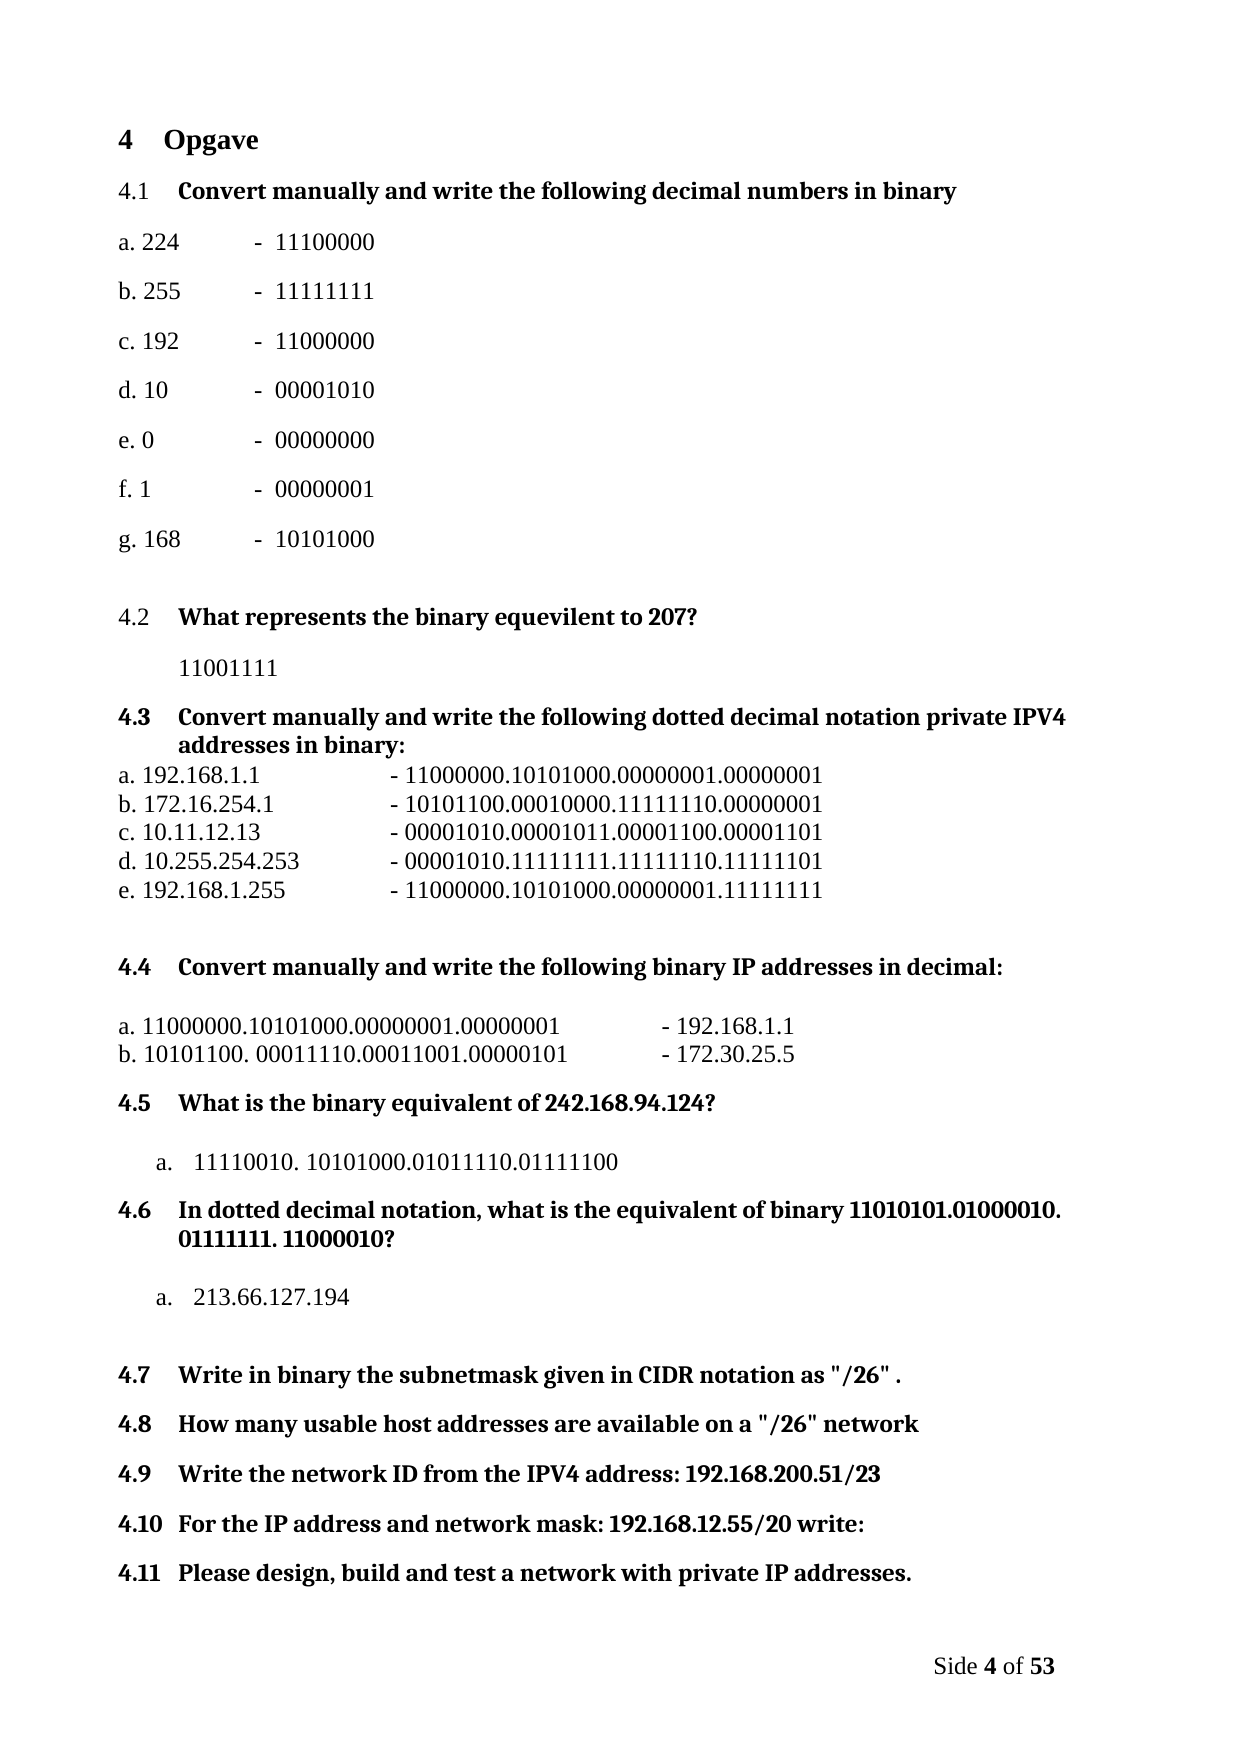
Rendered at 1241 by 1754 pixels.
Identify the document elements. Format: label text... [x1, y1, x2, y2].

subtitle Please design, build and test a network with private IP addresses. [118, 1559, 1122, 1588]
subtitle What represents the binary equevilent to 207? [118, 602, 1122, 632]
text a. 11000000.10101000.00000001.00000001 - 192.168.1.1 [118, 1011, 1122, 1039]
subtitle Write in binary the subnetmask given in CIDR notation as "/26" . [118, 1361, 1122, 1389]
subtitle Write the network ID from the IPV4 address: 192.168.200.51/23 [118, 1460, 1122, 1489]
list 11110010. 10101000.01011110.01111100 [156, 1147, 1122, 1175]
subtitle What is the binary equivalent of 242.168.94.124? [118, 1089, 1122, 1118]
subtitle e. 0 - 00000000 [118, 425, 1122, 454]
subtitle d. 10 - 00001010 [118, 375, 1122, 404]
list 213.66.127.194 [156, 1282, 1122, 1311]
text b. 10101100. 00011110.00011001.00000101 - 172.30.25.5 [118, 1039, 1122, 1068]
subtitle g. 168 - 10101000 [118, 524, 1122, 582]
subtitle c. 192 - 11000000 [118, 326, 1122, 354]
subtitle How many usable host addresses are available on a "/26" network [118, 1410, 1122, 1439]
subtitle Convert manually and write the following decimal numbers in binary [118, 176, 1122, 206]
subtitle Opgave [118, 122, 1122, 155]
subtitle In dotted decimal notation, what is the equivalent of binary 11010101.01000010. 01111111. 11000010? [118, 1196, 1122, 1254]
subtitle Convert manually and write the following binary IP addresses in decimal: [118, 953, 1122, 982]
subtitle Convert manually and write the following dotted decimal notation private IPV4 addresses in binary: [118, 702, 1122, 760]
subtitle For the IP address and network mask: 192.168.12.55/20 write: [118, 1509, 1122, 1538]
text a. 192.168.1.1 - 11000000.10101000.00000001.00000001 b. 172.16.254.1 - 10101100.00010000.11111110.00000001 c. 10.11.12.13 - 00001010.00001011.00001100.00001101 d. 10.255.254.253 - 00001010.11111111.11111110.11111101 e. 192.168.1.255 - 11000000.10101000.00000001.11111111 [118, 760, 1122, 904]
subtitle f. 1 - 00000001 [118, 474, 1122, 503]
subtitle b. 255 - 11111111 [118, 276, 1122, 305]
subtitle a. 224 - 11100000 [118, 227, 1122, 255]
subtitle 11001111 [118, 653, 1122, 682]
